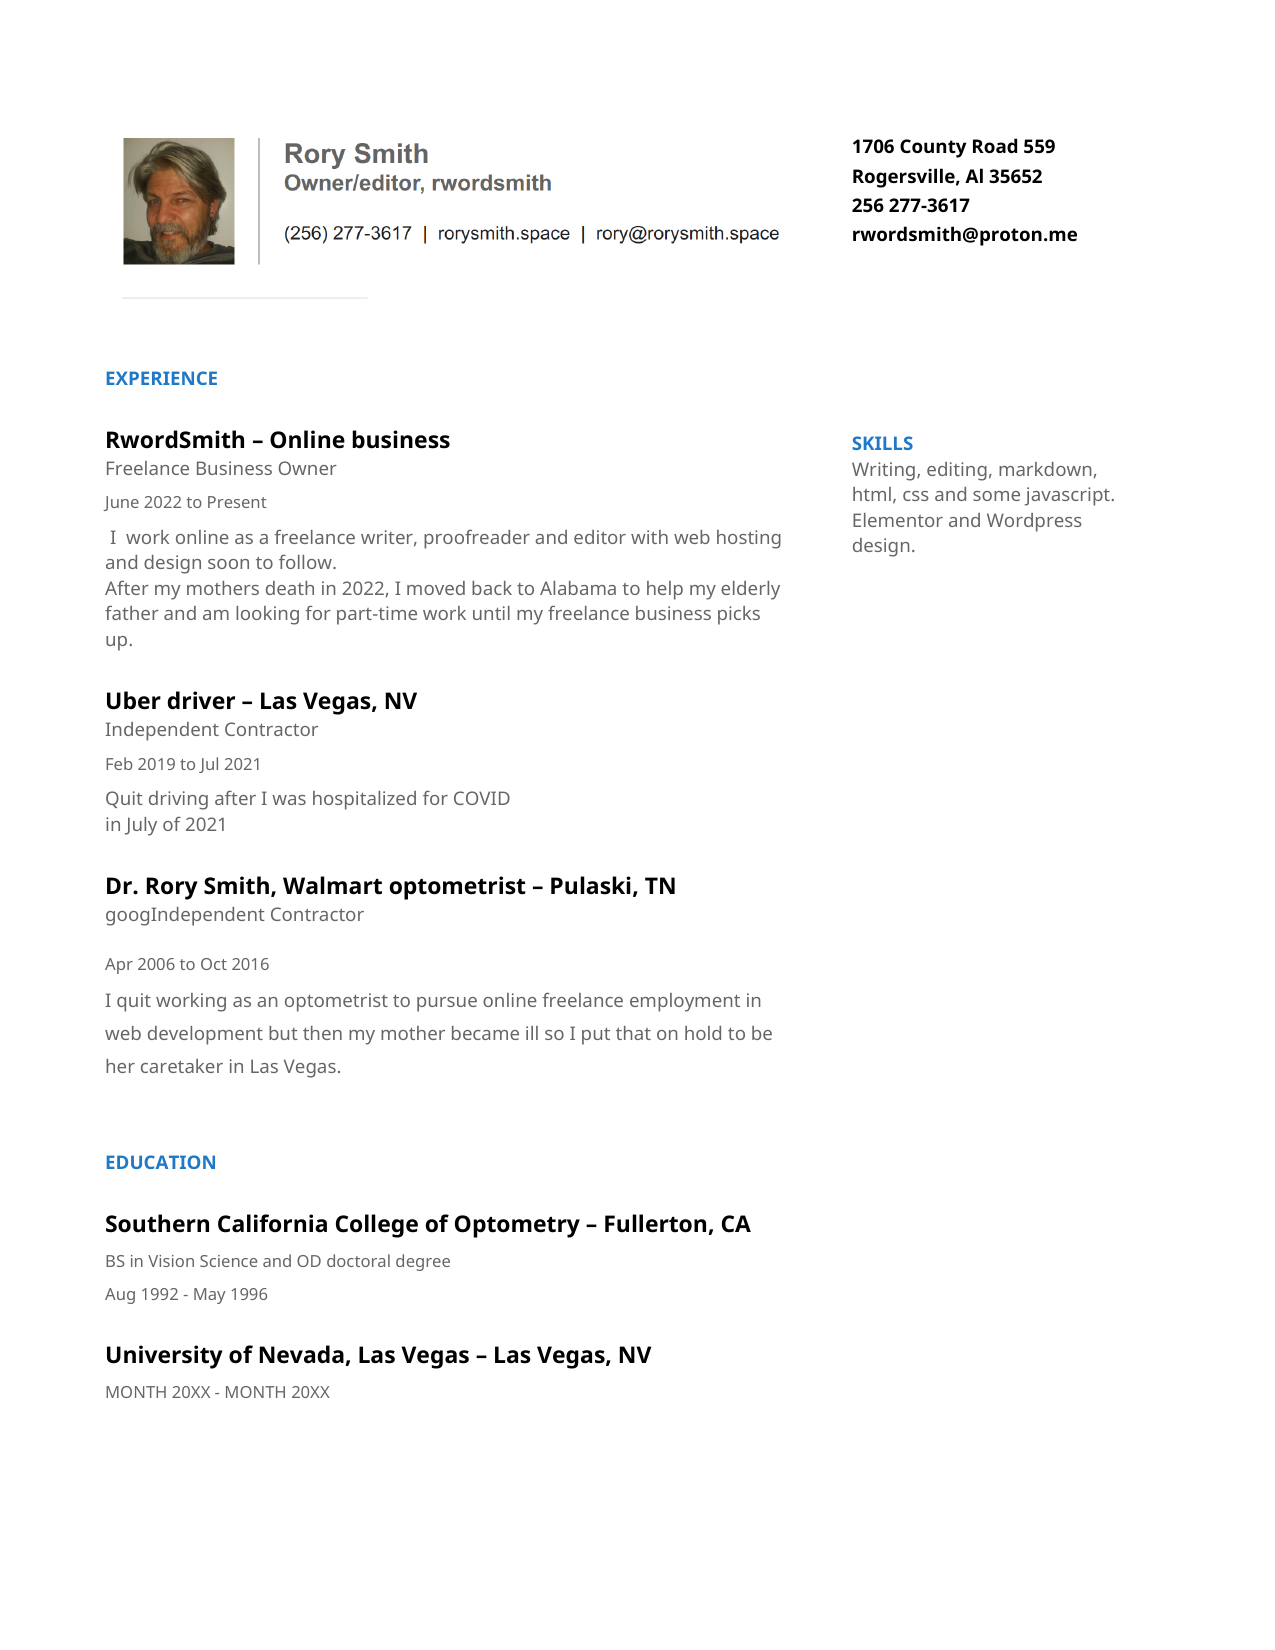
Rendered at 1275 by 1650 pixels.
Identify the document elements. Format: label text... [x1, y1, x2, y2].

table_header 1706 County Road 559 Rogersville, Al 35652 256 277-3617 rwordsmith@proton.me SKILLS Writing, editing, markdown, html, css and some javascript. Elementor and Wordpress design. [837, 90, 1181, 1508]
table_header EXPERIENCE RwordSmith – Online business Freelance Business Owner June 2022 to Present I work online as a freelance writer, proofreader and editor with web hosting and design soon to follow. After my mothers death in 2022, I moved back to Alabama to help my elderly father and am looking for part-time work until my freelance business picks up. Uber driver – Las Vegas, NV Independent Contractor Feb 2019 to Jul 2021 Quit driving after I was hospitalized for COVID in July of 2021 Dr. Rory Smith, Walmart optometrist – Pulaski, TN googIndependent Contractor Apr 2006 to Oct 2016 I quit working as an optometrist to pursue online freelance employment in web development but then my mother became ill so I put that on hold to be her caretaker in Las Vegas. EDUCATION Southern California College of Optometry – Fullerton, CA BS in Vision Science and OD doctoral degree Aug 1992 - May 1996 University of Nevada, Las Vegas – Las Vegas, NV MONTH 20XX - MONTH 20XX [90, 90, 837, 1508]
picture [104, 104, 821, 303]
